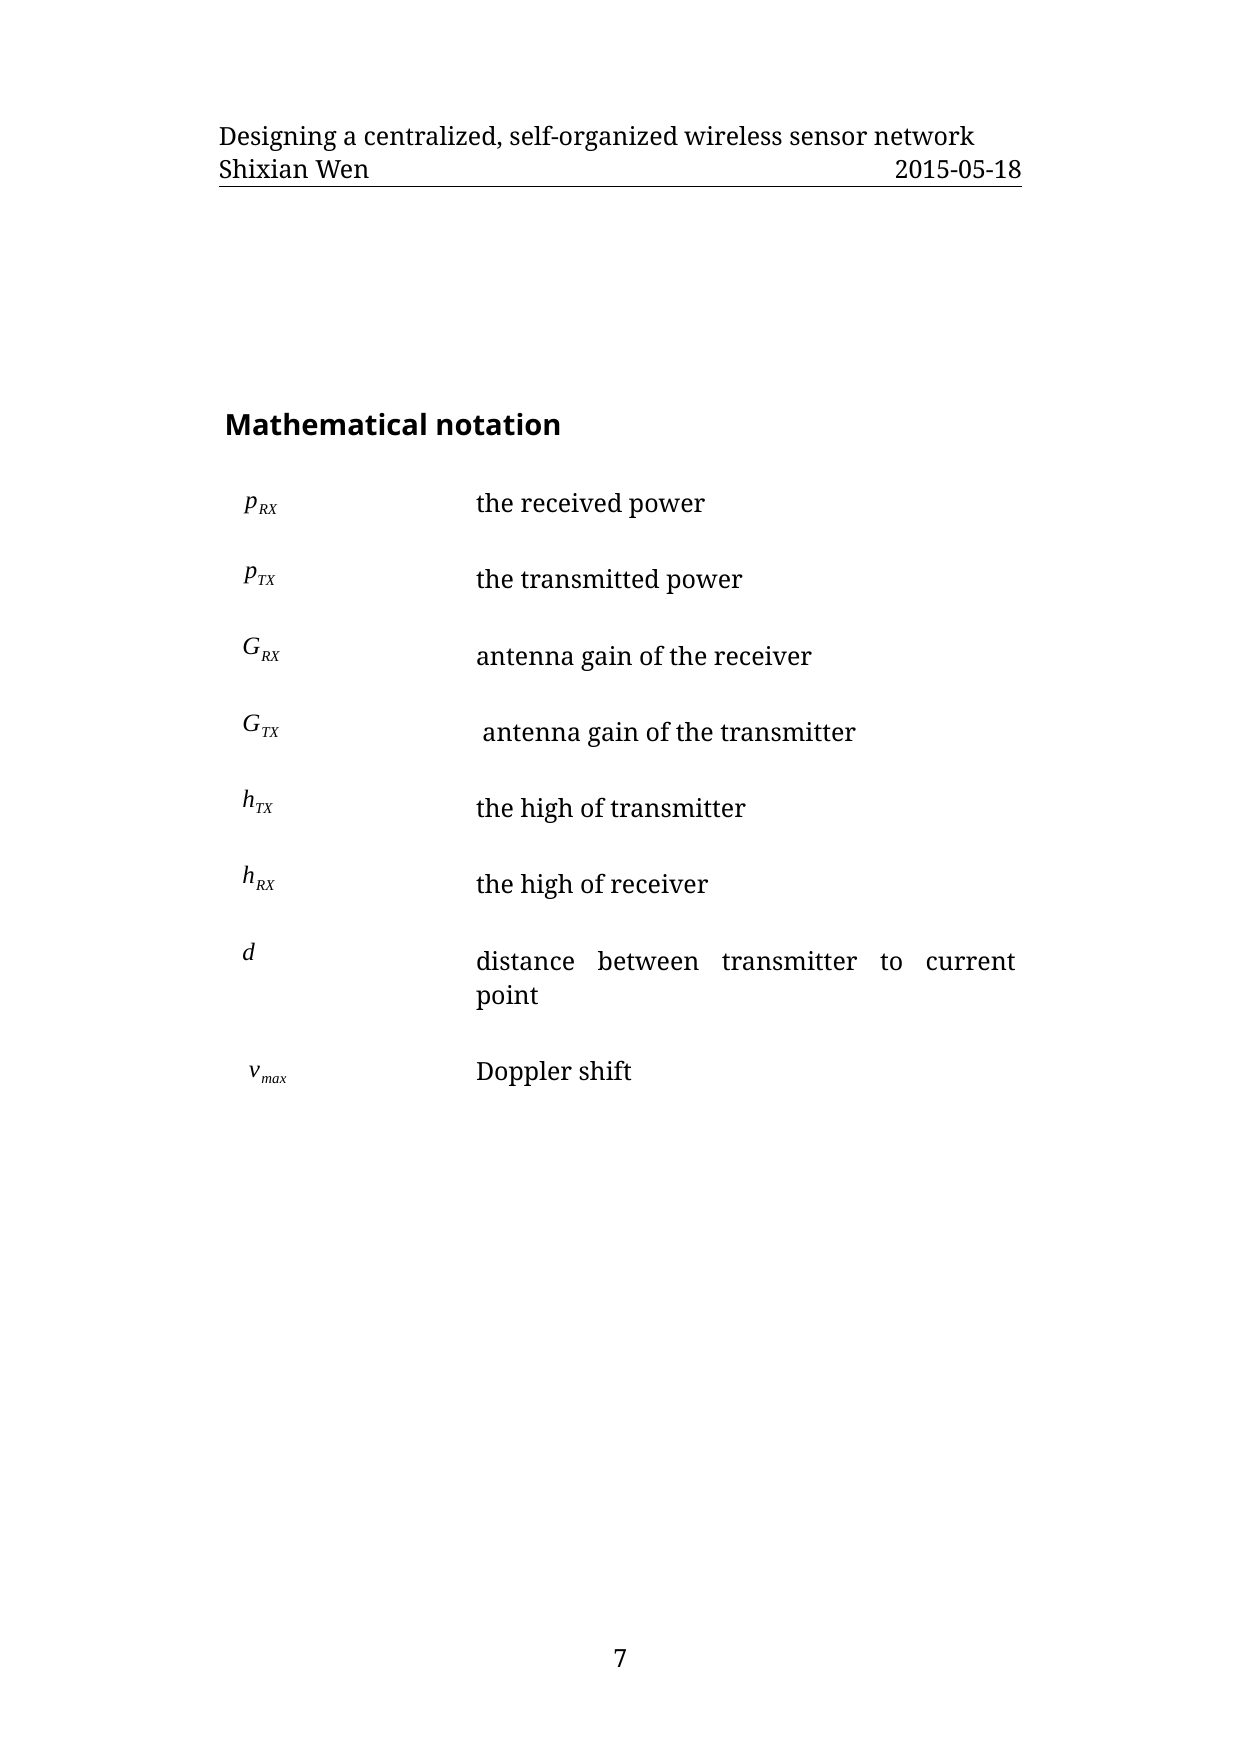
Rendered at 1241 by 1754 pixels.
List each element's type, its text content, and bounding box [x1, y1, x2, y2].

table_cell the high of receiver [470, 856, 1022, 932]
table_cell [219, 932, 470, 1042]
table_cell the received power [470, 474, 1022, 551]
table_cell the transmitted power [470, 551, 1022, 627]
table_cell [219, 703, 470, 779]
table_cell [219, 1042, 470, 1118]
table_cell [219, 856, 470, 932]
table_header Mathematical notation [219, 393, 1022, 474]
table_cell distance between transmitter to current point [470, 932, 1022, 1042]
table_cell Doppler shift [470, 1042, 1022, 1118]
table_cell [219, 779, 470, 856]
table_cell [219, 551, 470, 627]
table_cell [219, 474, 470, 551]
table_cell antenna gain of the receiver [470, 627, 1022, 703]
table_cell antenna gain of the transmitter [470, 703, 1022, 779]
table_cell the high of transmitter [470, 779, 1022, 856]
table_cell [219, 627, 470, 703]
